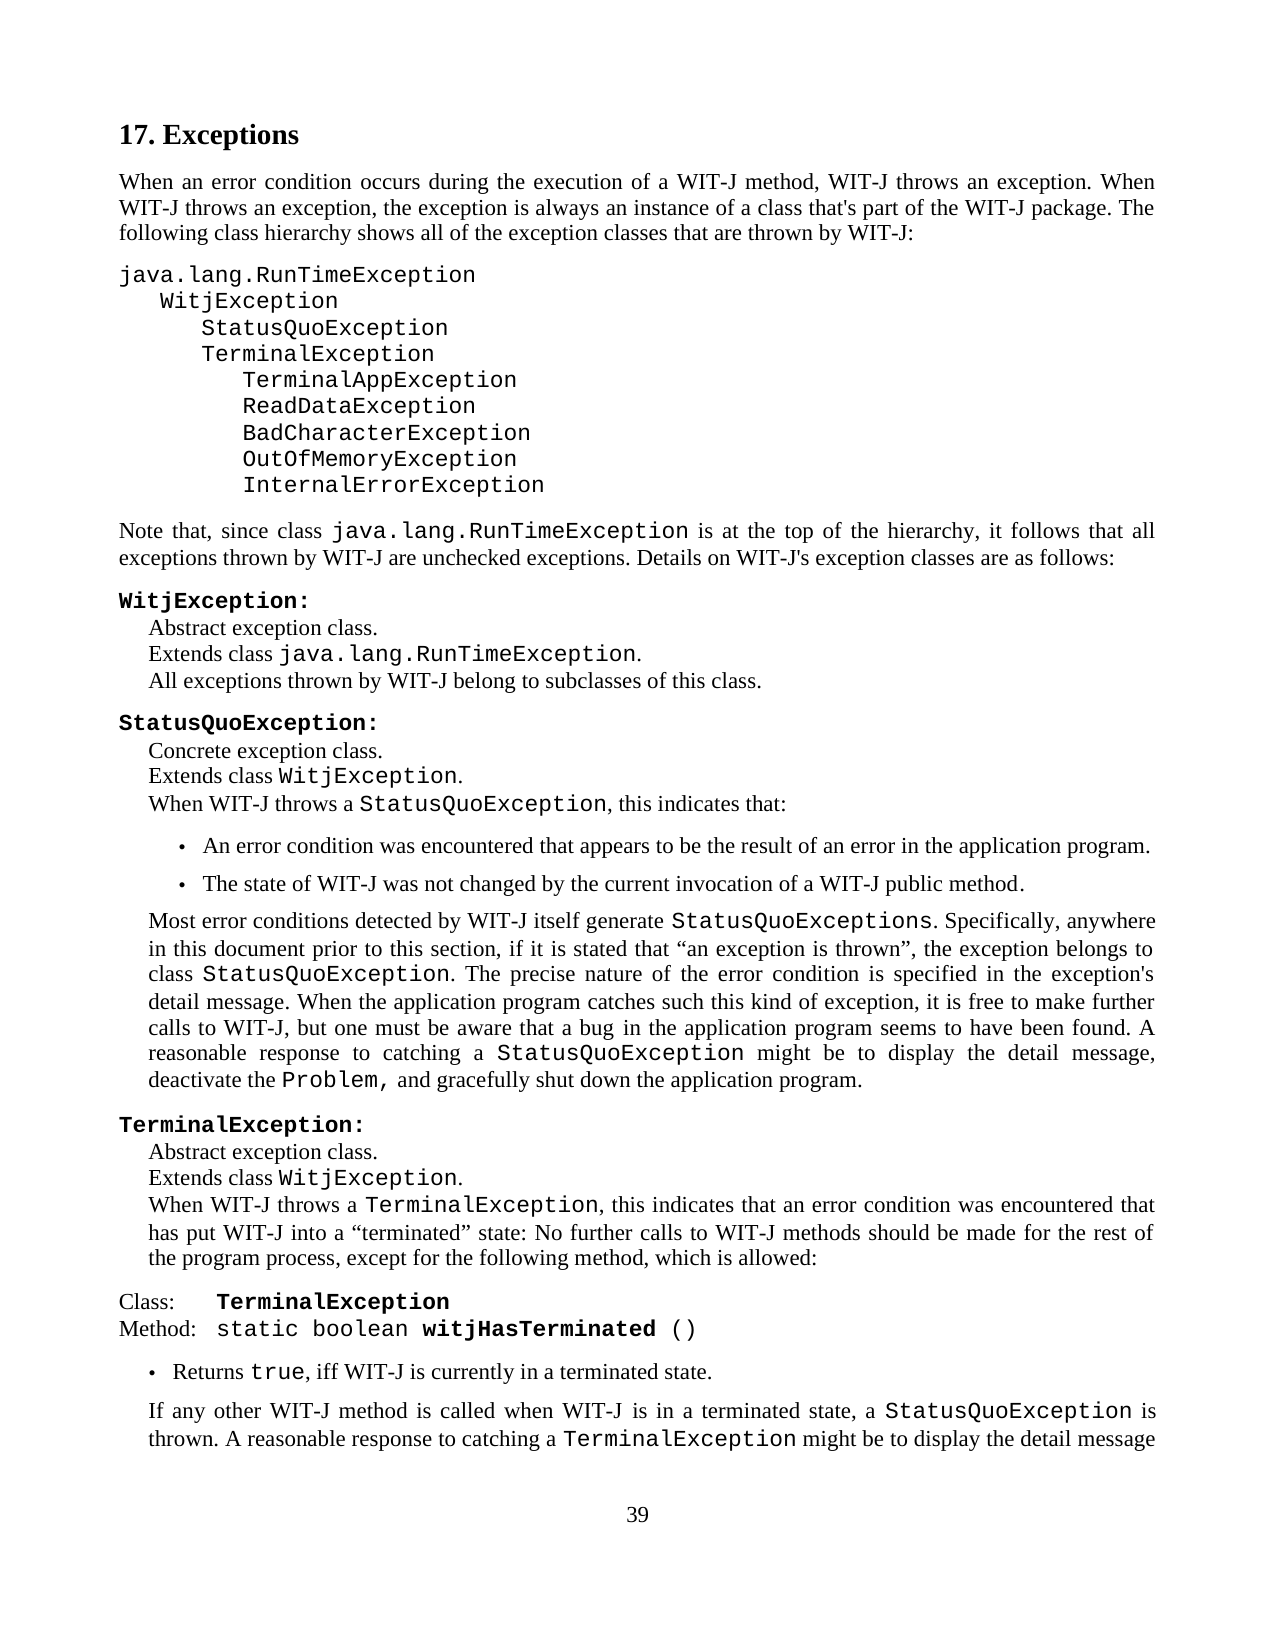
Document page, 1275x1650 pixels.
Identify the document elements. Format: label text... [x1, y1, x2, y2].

text InternalErrorException [118, 473, 1156, 500]
list Returns true, iff WIT-J is currently in a terminated state. [118, 1359, 1156, 1386]
text OutOfMemoryException [118, 447, 1156, 473]
text When WIT-J throws a StatusQuoException, this indicates that: [148, 791, 1156, 818]
text Most error conditions detected by WIT-J itself generate StatusQuoExceptions. Specifically, anywhere in this document prior to this section, if it is stated that “an exception is thrown”, the exception belongs to class StatusQuoException. The precise nature of the error condition is specified in the exception's detail message. When the application program catches such this kind of exception, it is free to make further calls to WIT-J, but one must be aware that a bug in the application program seems to have been found. A reasonable response to catching a StatusQuoException might be to display the detail message, deactivate the Problem, and gracefully shut down the application program. [148, 908, 1156, 1095]
text java.lang.RunTimeException [118, 263, 1156, 290]
text Extends class java.lang.RunTimeException. [148, 641, 1156, 668]
text Abstract exception class. [148, 1139, 1156, 1165]
text BadCharacterException [118, 421, 1156, 447]
text Concrete exception class. [148, 738, 1156, 763]
text If any other WIT-J method is called when WIT-J is in a terminated state, a StatusQuoException is thrown. A reasonable response to catching a TerminalException might be to display the detail message [148, 1398, 1156, 1453]
text Extends class WitjException. [148, 1165, 1156, 1192]
text ReadDataException [118, 395, 1156, 421]
text Abstract exception class. [148, 615, 1156, 641]
text WitjException: [118, 589, 1156, 615]
text Class: TerminalException [118, 1289, 1156, 1316]
list An error condition was encountered that appears to be the result of an error in the application program. [148, 833, 1156, 859]
text TerminalException [118, 342, 1156, 368]
text WitjException [118, 290, 1156, 316]
subtitle Exceptions [118, 118, 1156, 151]
text TerminalException: [118, 1113, 1156, 1139]
text Extends class WitjException. [148, 763, 1156, 791]
text When an error condition occurs during the execution of a WIT-J method, WIT-J throws an exception. When WIT-J throws an exception, the exception is always an instance of a class that's part of the WIT-J package. The following class hierarchy shows all of the exception classes that are thrown by WIT-J: [118, 169, 1156, 245]
list The state of WIT-J was not changed by the current invocation of a WIT-J public method. [148, 871, 1156, 896]
text Note that, since class java.lang.RunTimeException is at the top of the hierarchy, it follows that all exceptions thrown by WIT-J are unchecked exceptions. Details on WIT-J's exception classes are as follows: [118, 518, 1156, 571]
text All exceptions thrown by WIT-J belong to subclasses of this class. [148, 668, 1156, 693]
text When WIT-J throws a TerminalException, this indicates that an error condition was encountered that has put WIT-J into a “terminated” state: No further calls to WIT-J methods should be made for the rest of the program process, except for the following method, which is allowed: [148, 1192, 1156, 1271]
text Method: static boolean witjHasTerminated () [118, 1316, 1156, 1344]
text StatusQuoException: [118, 712, 1156, 738]
text TerminalAppException [118, 368, 1156, 395]
text StatusQuoException [118, 316, 1156, 342]
